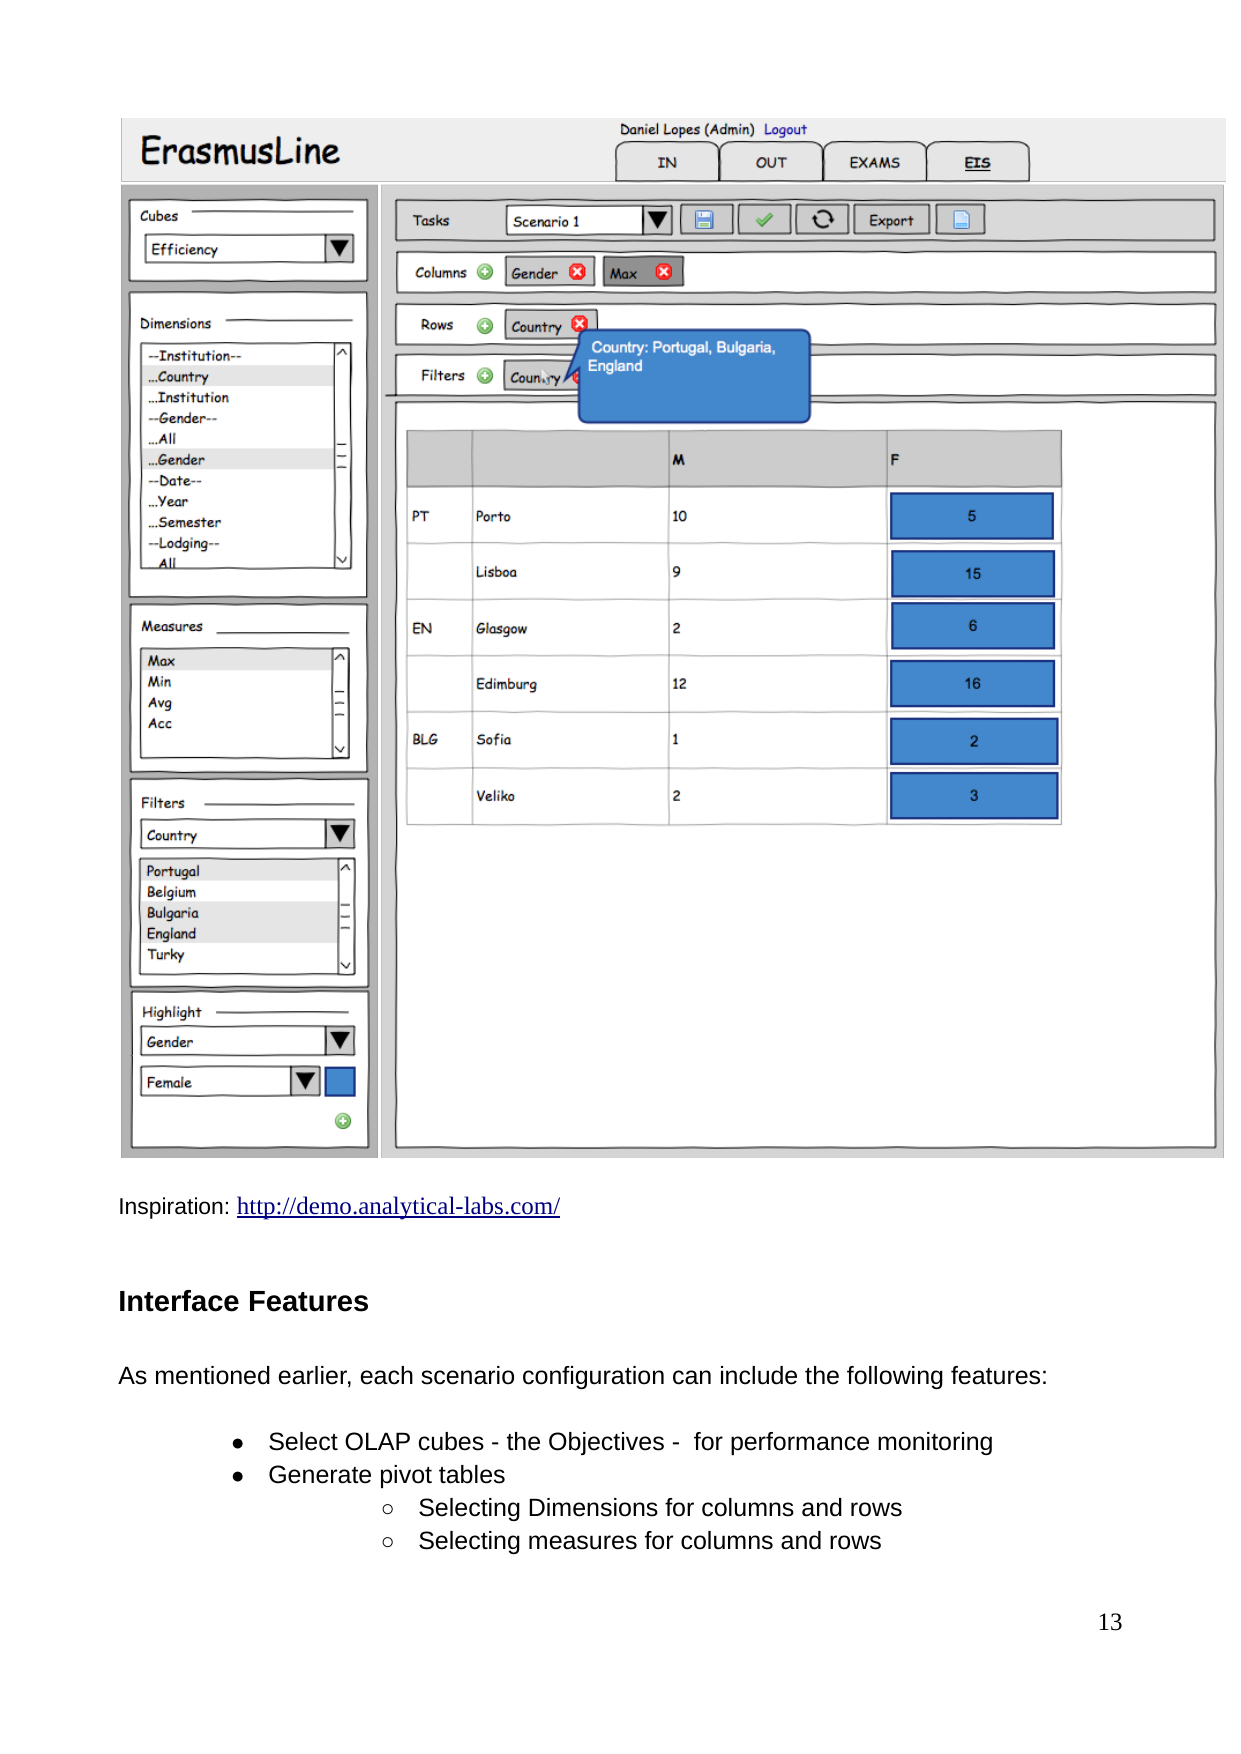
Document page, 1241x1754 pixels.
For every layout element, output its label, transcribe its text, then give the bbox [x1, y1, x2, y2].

list Select OLAP cubes - the Objectives - for performance monitoring [231, 1427, 1122, 1456]
list Selecting Dimensions for columns and rows [381, 1493, 1122, 1522]
subtitle Interface Features [118, 1284, 1122, 1317]
list Generate pivot tables [231, 1460, 1122, 1488]
list Selecting measures for columns and rows [381, 1526, 1122, 1554]
picture [118, 118, 1226, 1158]
text Inspiration: http://demo.analytical-labs.com/ [118, 1191, 1122, 1220]
text As mentioned earlier, each scenario configuration can include the following features: [118, 1361, 1122, 1389]
